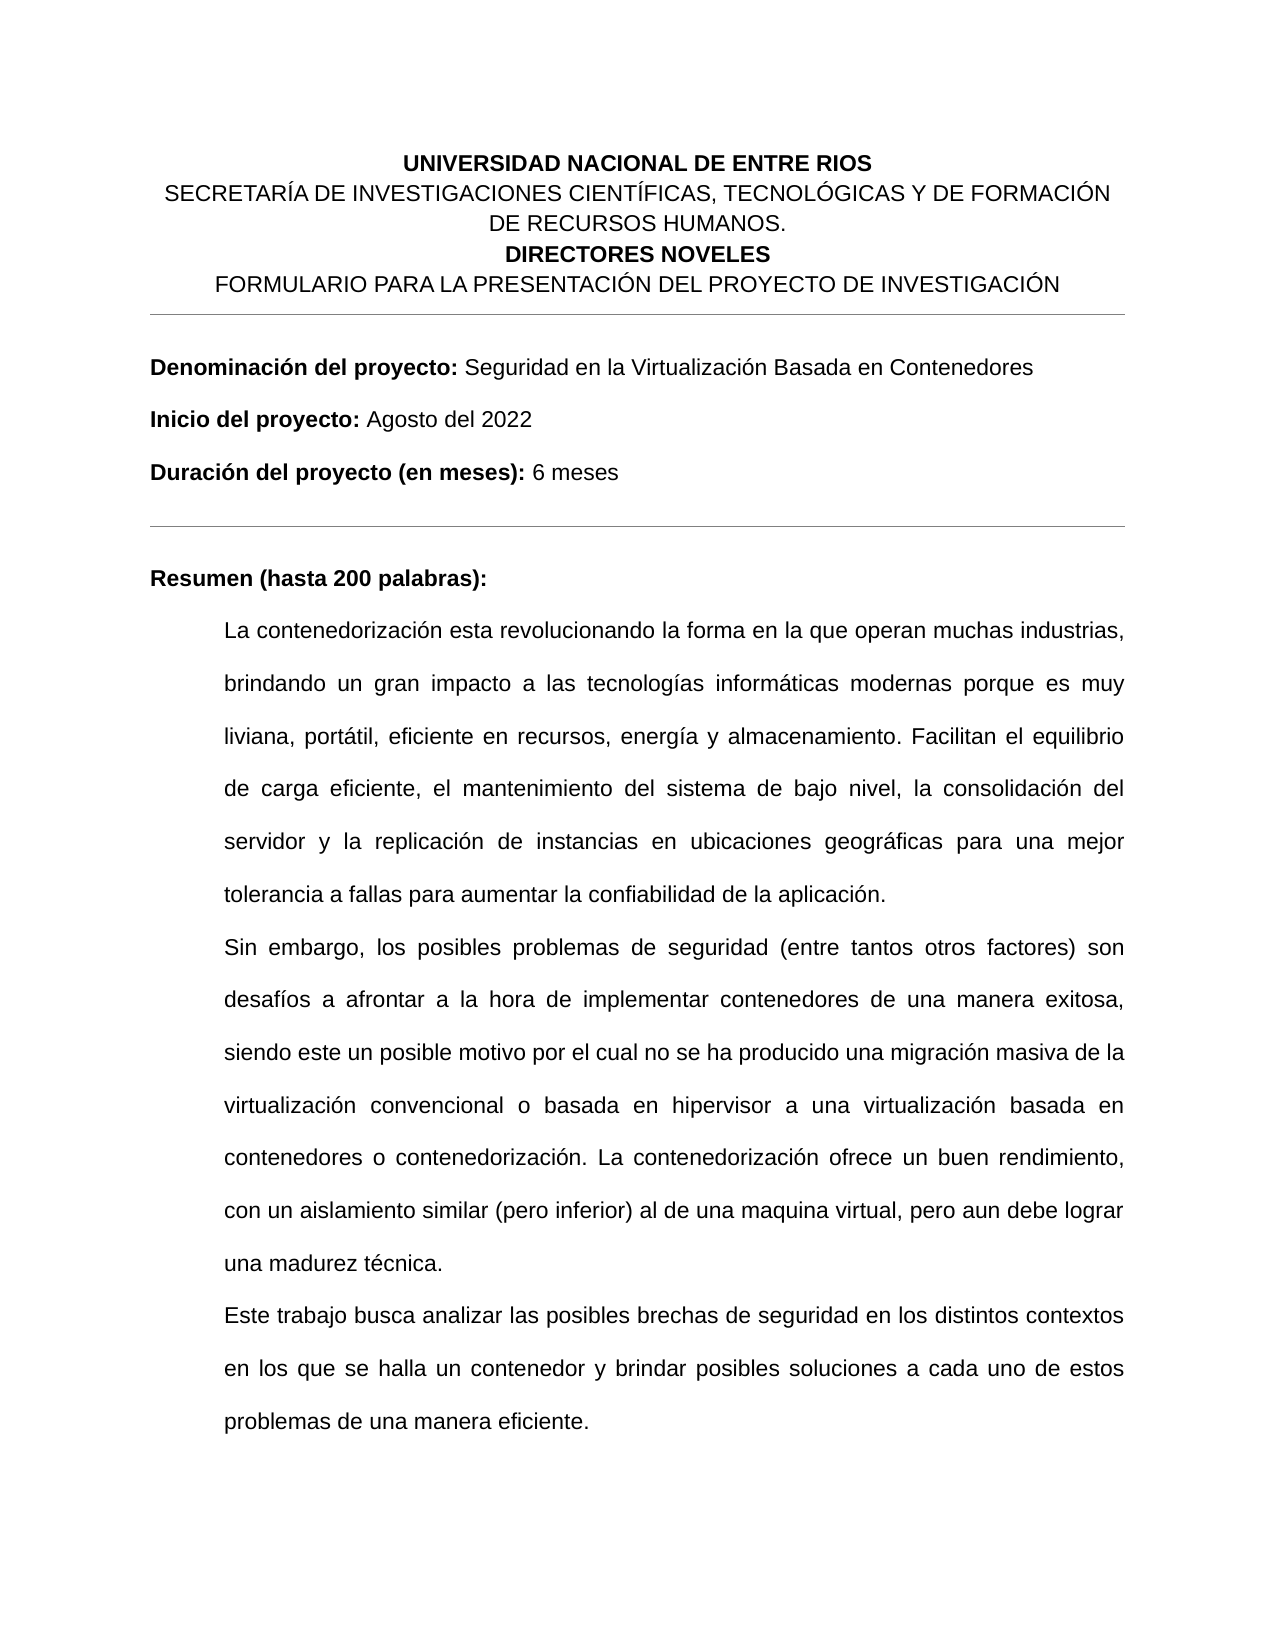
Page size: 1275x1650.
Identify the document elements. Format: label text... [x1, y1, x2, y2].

text Denominación del proyecto: Seguridad en la Virtualización Basada en Contenedores [150, 315, 1125, 380]
text Inicio del proyecto: Agosto del 2022 [150, 406, 1125, 433]
text Este trabajo busca analizar las posibles brechas de seguridad en los distintos contextos en los que se halla un contenedor y brindar posibles soluciones a cada uno de estos problemas de una manera eficiente. [224, 1302, 1125, 1434]
text DIRECTORES NOVELES [150, 241, 1125, 267]
text Resumen (hasta 200 palabras): [150, 564, 1125, 591]
text UNIVERSIDAD NACIONAL DE ENTRE RIOS [150, 150, 1125, 176]
text Sin embargo, los posibles problemas de seguridad (entre tantos otros factores) son desafíos a afrontar a la hora de implementar contenedores de una manera exitosa, siendo este un posible motivo por el cual no se ha producido una migración masiva de la virtualización convencional o basada en hipervisor a una virtualización basada en contenedores o contenedorización. La contenedorización ofrece un buen rendimiento, con un aislamiento similar (pero inferior) al de una maquina virtual, pero aun debe lograr una madurez técnica. [224, 933, 1125, 1276]
text [150, 301, 1125, 314]
text Duración del proyecto (en meses): 6 meses [150, 459, 1125, 486]
text La contenedorización esta revolucionando la forma en la que operan muchas industrias, brindando un gran impacto a las tecnologías informáticas modernas porque es muy liviana, portátil, eficiente en recursos, energía y almacenamiento. Facilitan el equilibrio de carga eficiente, el mantenimiento del sistema de bajo nivel, la consolidación del servidor y la replicación de instancias en ubicaciones geográficas para una mejor tolerancia a fallas para aumentar la confiabilidad de la aplicación. [224, 617, 1125, 907]
text FORMULARIO PARA LA PRESENTACIÓN DEL PROYECTO DE INVESTIGACIÓN [150, 271, 1125, 297]
text SECRETARÍA DE INVESTIGACIONES CIENTÍFICAS, TECNOLÓGICAS Y DE FORMACIÓN DE RECURSOS HUMANOS. [150, 180, 1125, 237]
